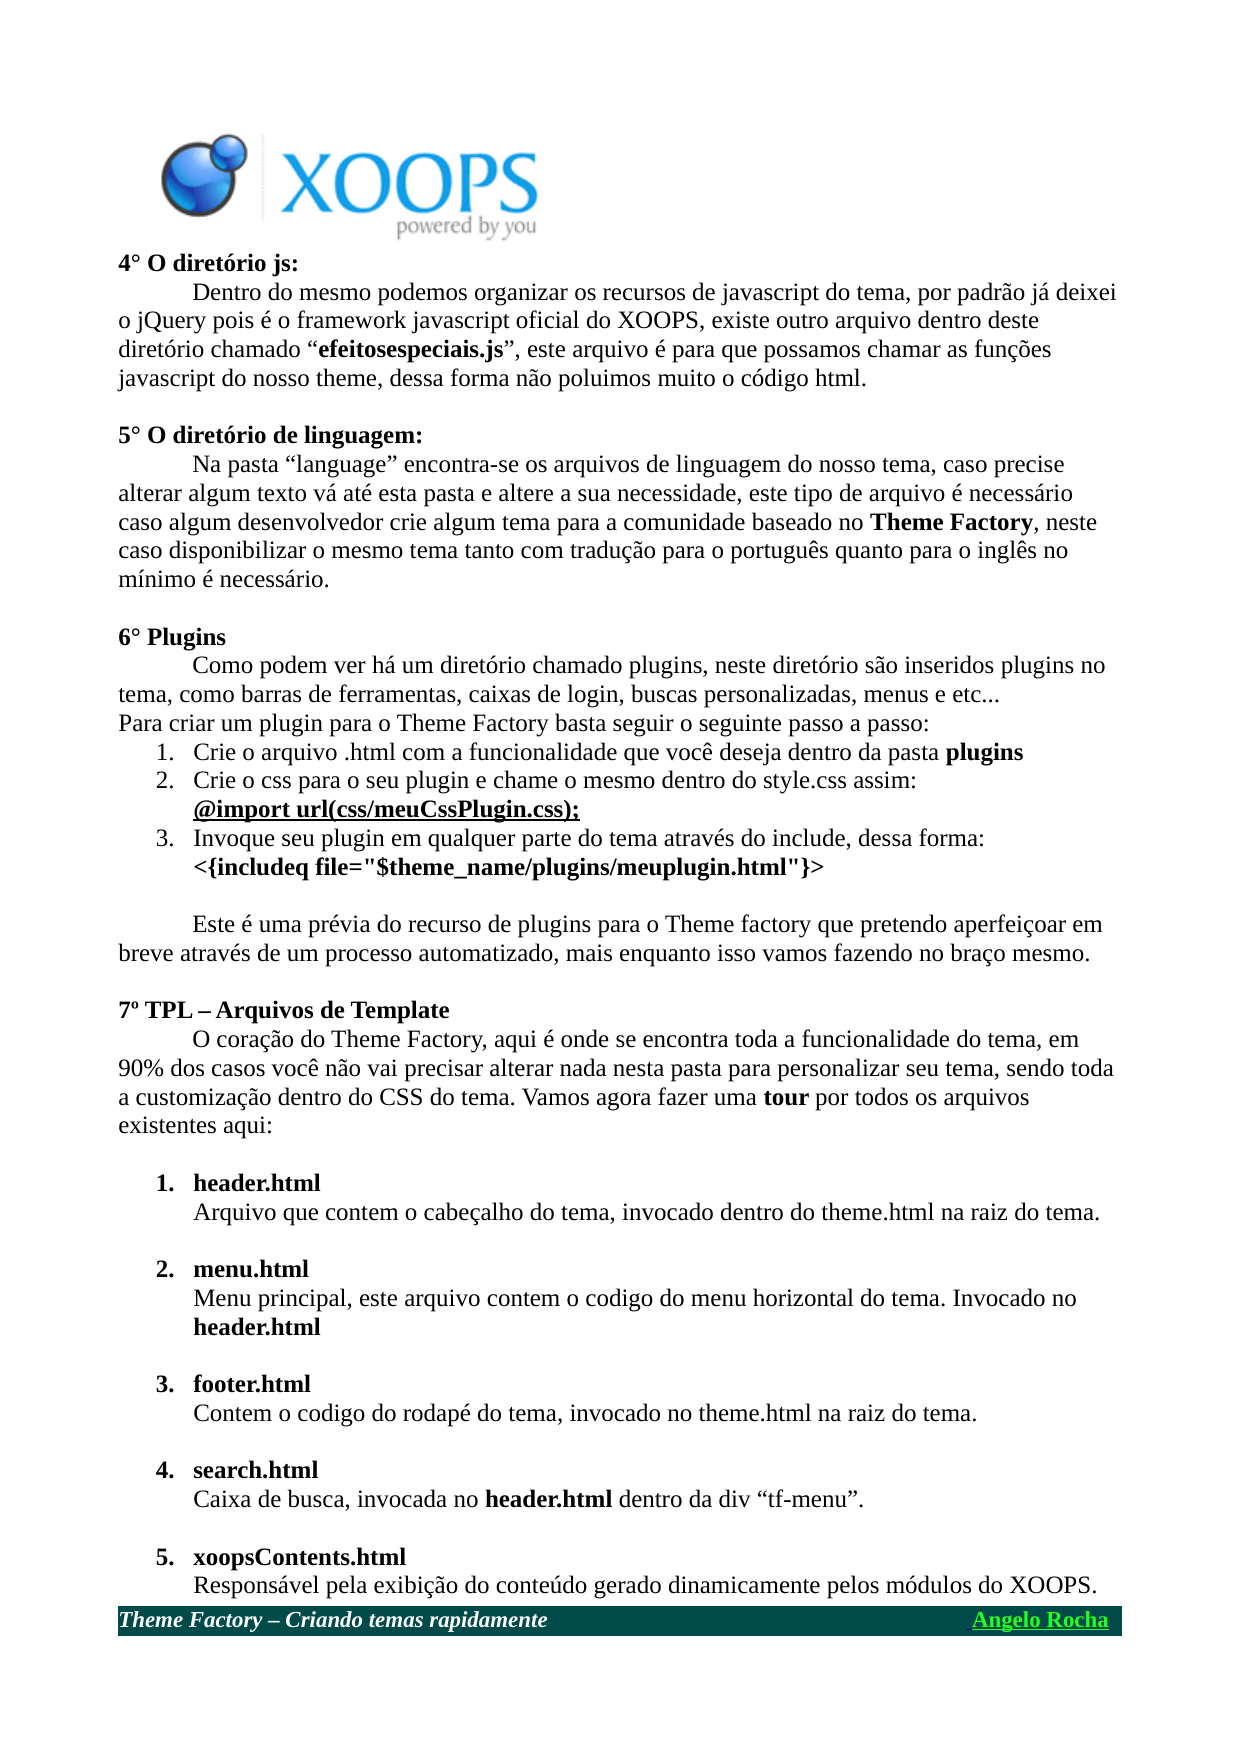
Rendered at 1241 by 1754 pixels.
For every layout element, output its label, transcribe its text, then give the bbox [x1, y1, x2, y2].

list search.html Caixa de busca, invocada no header.html dentro da div “tf-menu”. [156, 1456, 1122, 1542]
list Crie o arquivo .html com a funcionalidade que você deseja dentro da pasta plugins [156, 737, 1122, 766]
text 6° Plugins [118, 622, 1122, 651]
list Crie o css para o seu plugin e chame o mesmo dentro do style.css assim: @import url(css/meuCssPlugin.css); [156, 766, 1122, 823]
picture [118, 117, 587, 248]
list Invoque seu plugin em qualquer parte do tema através do include, dessa forma: <{includeq file="$theme_name/plugins/meuplugin.html"}> [156, 823, 1122, 881]
text Dentro do mesmo podemos organizar os recursos de javascript do tema, por padrão já deixei o jQuery pois é o framework javascript oficial do XOOPS, existe outro arquivo dentro deste diretório chamado “efeitosespeciais.js”, este arquivo é para que possamos chamar as funções javascript do nosso theme, dessa forma não poluimos muito o código html. [118, 277, 1122, 392]
list xoopsContents.html Responsável pela exibição do conteúdo gerado dinamicamente pelos módulos do XOOPS. [156, 1542, 1122, 1599]
text Este é uma prévia do recurso de plugins para o Theme factory que pretendo aperfeiçoar em breve através de um processo automatizado, mais enquanto isso vamos fazendo no braço mesmo. [118, 909, 1122, 967]
text Para criar um plugin para o Theme Factory basta seguir o seguinte passo a passo: [118, 708, 1122, 737]
text 5° O diretório de linguagem: [118, 421, 1122, 449]
list header.html Arquivo que contem o cabeçalho do tema, invocado dentro do theme.html na raiz do tema. [156, 1168, 1122, 1254]
text Na pasta “language” encontra-se os arquivos de linguagem do nosso tema, caso precise alterar algum texto vá até esta pasta e altere a sua necessidade, este tipo de arquivo é necessário caso algum desenvolvedor crie algum tema para a comunidade baseado no Theme Factory, neste caso disponibilizar o mesmo tema tanto com tradução para o português quanto para o inglês no mínimo é necessário. [118, 449, 1122, 593]
text 4° O diretório js: [118, 248, 1122, 277]
text O coração do Theme Factory, aqui é onde se encontra toda a funcionalidade do tema, em 90% dos casos você não vai precisar alterar nada nesta pasta para personalizar seu tema, sendo toda a customização dentro do CSS do tema. Vamos agora fazer uma tour por todos os arquivos existentes aqui: [118, 1024, 1122, 1168]
text Como podem ver há um diretório chamado plugins, neste diretório são inseridos plugins no tema, como barras de ferramentas, caixas de login, buscas personalizadas, menus e etc... [118, 651, 1122, 708]
list menu.html Menu principal, este arquivo contem o codigo do menu horizontal do tema. Invocado no header.html [156, 1254, 1122, 1369]
text 7º TPL – Arquivos de Template [118, 996, 1122, 1024]
list footer.html Contem o codigo do rodapé do tema, invocado no theme.html na raiz do tema. [156, 1369, 1122, 1456]
